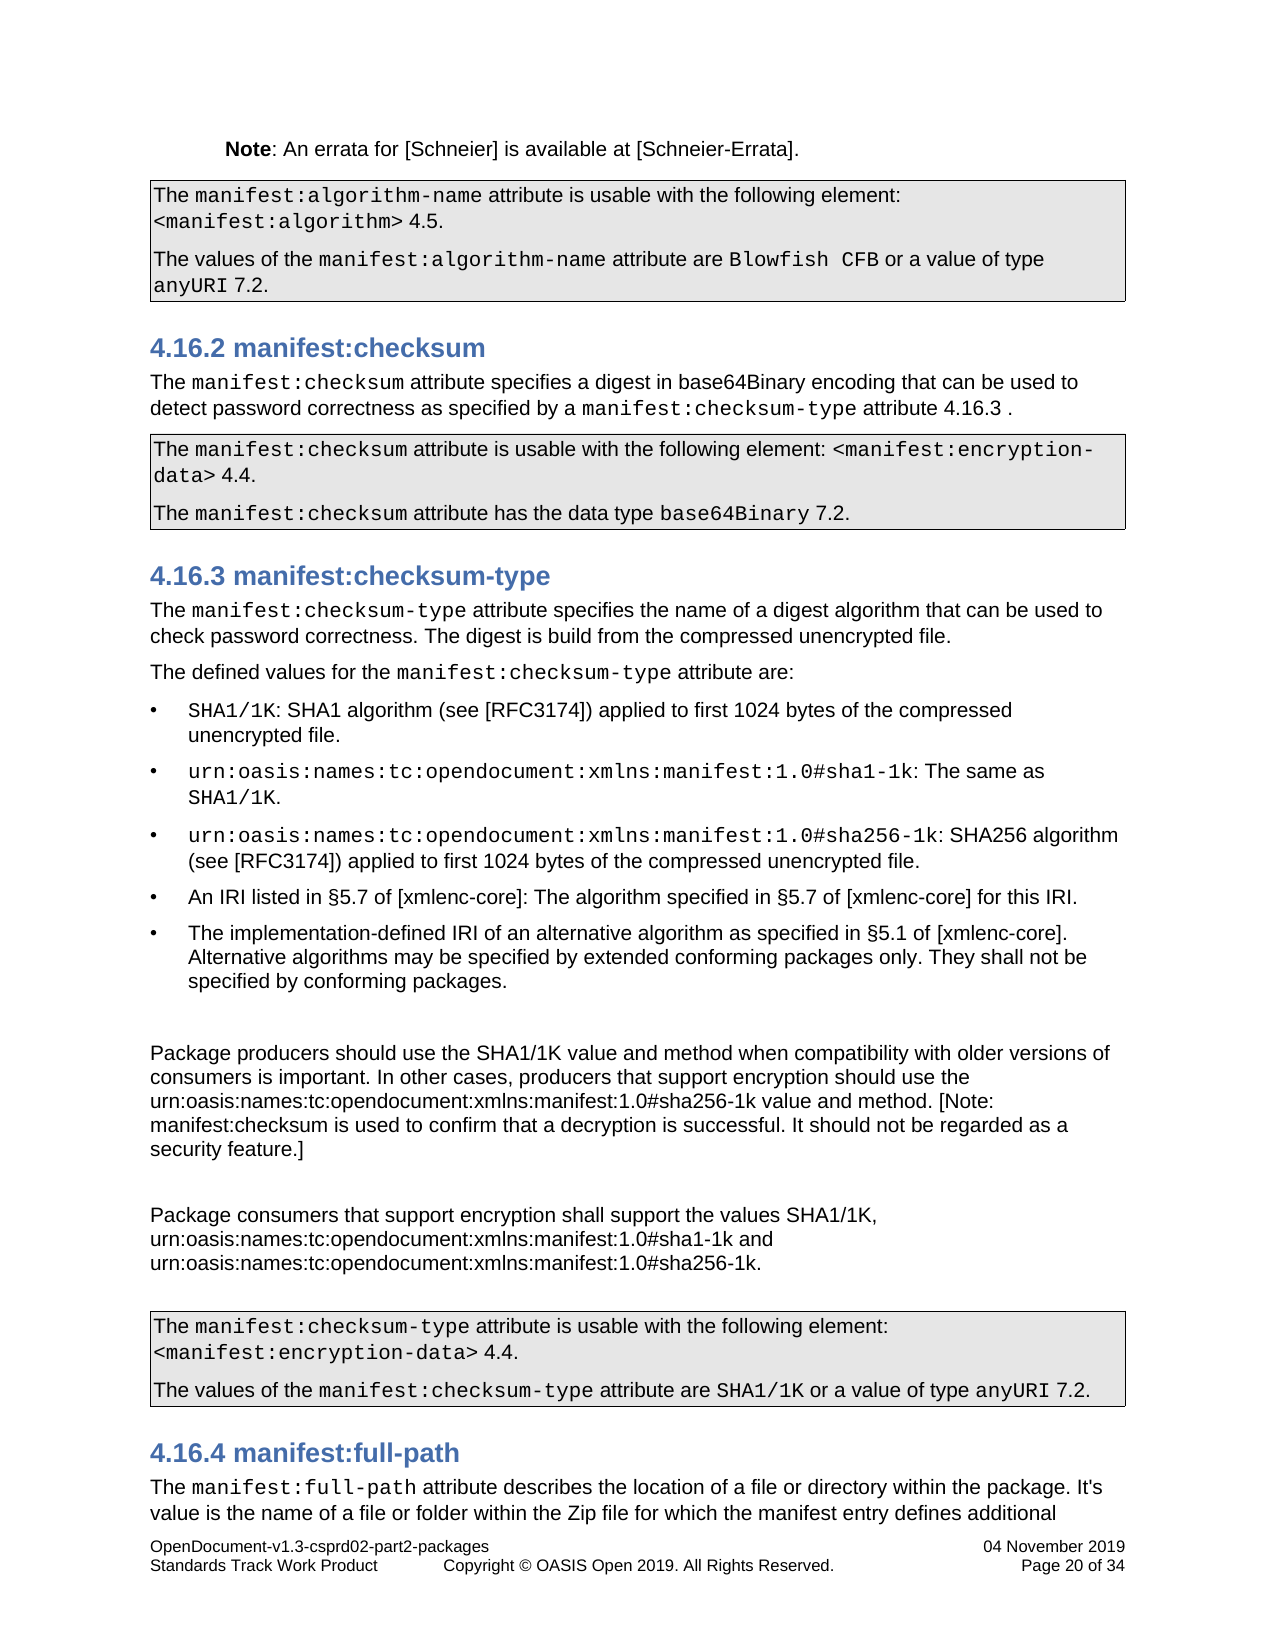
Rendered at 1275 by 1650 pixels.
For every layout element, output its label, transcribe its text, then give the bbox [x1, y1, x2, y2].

list The manifest:checksum-type attribute is usable with the following element: <manifest:encryption-data> 4.4. [151, 1312, 1125, 1365]
list The values of the manifest:algorithm-name attribute are Blowfish CFB or a value of type anyURI 7.2. [151, 243, 1125, 301]
list An IRI listed in §5.7 of [xmlenc-core]: The algorithm specified in §5.7 of [xmlenc-core] for this IRI. [150, 885, 1125, 909]
subtitle manifest:full-path [150, 1437, 1125, 1469]
text Package consumers that support encryption shall support the values SHA1/1K, urn:oasis:names:tc:opendocument:xmlns:manifest:1.0#sha1-1k and urn:oasis:names:tc:opendocument:xmlns:manifest:1.0#sha256-1k. [150, 1203, 1125, 1275]
text The manifest:full-path attribute describes the location of a file or directory within the package. It's value is the name of a file or folder within the Zip file for which the manifest entry defines additional [150, 1475, 1125, 1524]
text The defined values for the manifest:checksum-type attribute are: [150, 659, 1125, 685]
list The manifest:checksum attribute is usable with the following element: <manifest:encryption-data> 4.4. [151, 435, 1125, 488]
list urn:oasis:names:tc:opendocument:xmlns:manifest:1.0#sha1-1k: The same as SHA1/1K. [150, 759, 1125, 811]
list The manifest:algorithm-name attribute is usable with the following element: <manifest:algorithm> 4.5. [151, 181, 1125, 234]
text Note: An errata for [Schneier] is available at [Schneier-Errata]. [225, 137, 1050, 161]
text The manifest:checksum-type attribute specifies the name of a digest algorithm that can be used to check password correctness. The digest is build from the compressed unencrypted file. [150, 598, 1125, 647]
text The manifest:checksum attribute specifies a digest in base64Binary encoding that can be used to detect password correctness as specified by a manifest:checksum-type attribute 4.16.3 . [150, 370, 1125, 421]
list urn:oasis:names:tc:opendocument:xmlns:manifest:1.0#sha256-1k: SHA256 algorithm (see [RFC3174]) applied to first 1024 bytes of the compressed unencrypted file. [150, 823, 1125, 873]
subtitle manifest:checksum-type [150, 560, 1125, 592]
text Package producers should use the SHA1/1K value and method when compatibility with older versions of consumers is important. In other cases, producers that support encryption should use the urn:oasis:names:tc:opendocument:xmlns:manifest:1.0#sha256-1k value and method. [Note: manifest:checksum is used to confirm that a decryption is successful. It should not be regarded as a security feature.] [150, 1041, 1125, 1161]
list SHA1/1K: SHA1 algorithm (see [RFC3174]) applied to first 1024 bytes of the compressed unencrypted file. [150, 697, 1125, 747]
list The implementation-defined IRI of an alternative algorithm as specified in §5.1 of [xmlenc-core]. Alternative algorithms may be specified by extended conforming packages only. They shall not be specified by conforming packages. [150, 921, 1125, 993]
list The values of the manifest:checksum-type attribute are SHA1/1K or a value of type anyURI 7.2. [151, 1374, 1125, 1406]
list The manifest:checksum attribute has the data type base64Binary 7.2. [151, 497, 1125, 529]
subtitle manifest:checksum [150, 332, 1125, 364]
